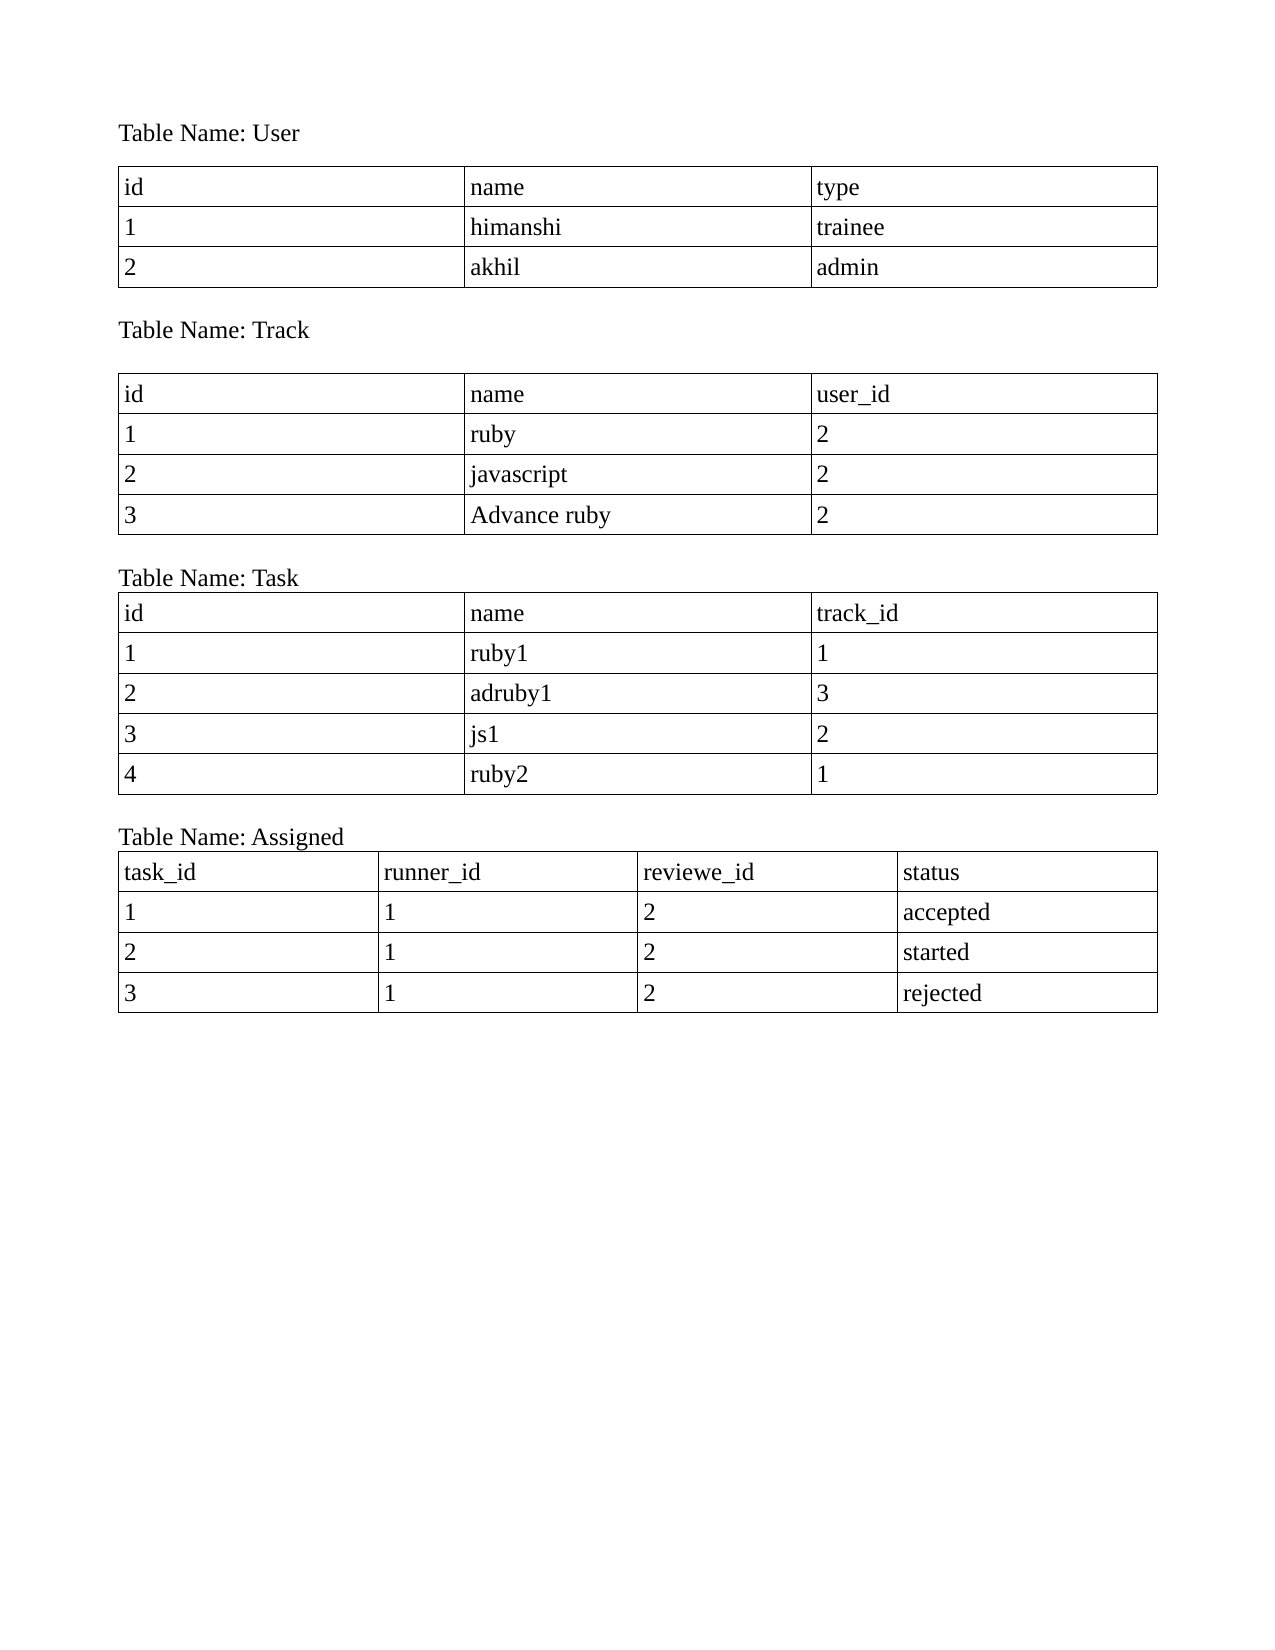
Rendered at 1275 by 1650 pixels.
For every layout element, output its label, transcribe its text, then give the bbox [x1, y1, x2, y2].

text Table Name: Track [118, 316, 1157, 344]
table_cell 2 [119, 455, 464, 494]
table_cell trainee [812, 207, 1157, 246]
table_cell 2 [812, 414, 1157, 454]
table_cell 1 [379, 892, 637, 932]
table_cell 2 [812, 714, 1157, 753]
table_cell accepted [898, 892, 1157, 932]
text Table Name: Task [118, 563, 1157, 592]
table_cell 2 [119, 933, 378, 972]
table_cell ruby [465, 414, 811, 454]
table_cell javascript [465, 455, 811, 494]
table_header name [465, 593, 811, 632]
table_cell 1 [379, 973, 637, 1012]
table_cell ruby2 [465, 754, 811, 793]
table_cell 1 [119, 414, 464, 454]
table_cell rejected [898, 973, 1157, 1012]
table_cell 1 [119, 207, 464, 246]
table_cell js1 [465, 714, 811, 753]
table_cell Advance ruby [465, 495, 811, 534]
table_header reviewe_id [638, 852, 897, 891]
table_cell 2 [812, 455, 1157, 494]
table_cell 1 [119, 892, 378, 932]
table_header type [812, 167, 1157, 206]
table_header track_id [812, 593, 1157, 632]
table_cell himanshi [465, 207, 811, 246]
table_cell 3 [812, 674, 1157, 713]
text Table Name: Assigned [118, 822, 1157, 851]
table_cell admin [812, 247, 1157, 287]
table_cell 4 [119, 754, 464, 793]
table_cell 3 [119, 973, 378, 1012]
table_cell 2 [119, 247, 464, 287]
table_header id [119, 167, 464, 206]
table_cell 3 [119, 714, 464, 753]
table_header name [465, 374, 811, 413]
table_cell 1 [812, 633, 1157, 672]
table_cell 2 [638, 973, 897, 1012]
table_cell ruby1 [465, 633, 811, 672]
table_header status [898, 852, 1157, 891]
table_cell 3 [119, 495, 464, 534]
table_cell 2 [812, 495, 1157, 534]
table_header name [465, 167, 811, 206]
table_header runner_id [379, 852, 637, 891]
table_cell akhil [465, 247, 811, 287]
table_cell started [898, 933, 1157, 972]
table_cell 1 [119, 633, 464, 672]
table_header user_id [812, 374, 1157, 413]
table_cell 2 [119, 674, 464, 713]
table_header id [119, 593, 464, 632]
table_header id [119, 374, 464, 413]
table_cell 2 [638, 892, 897, 932]
table_cell 2 [638, 933, 897, 972]
table_cell 1 [812, 754, 1157, 793]
table_cell 1 [379, 933, 637, 972]
table_header task_id [119, 852, 378, 891]
table_cell adruby1 [465, 674, 811, 713]
text Table Name: User [118, 118, 1157, 147]
